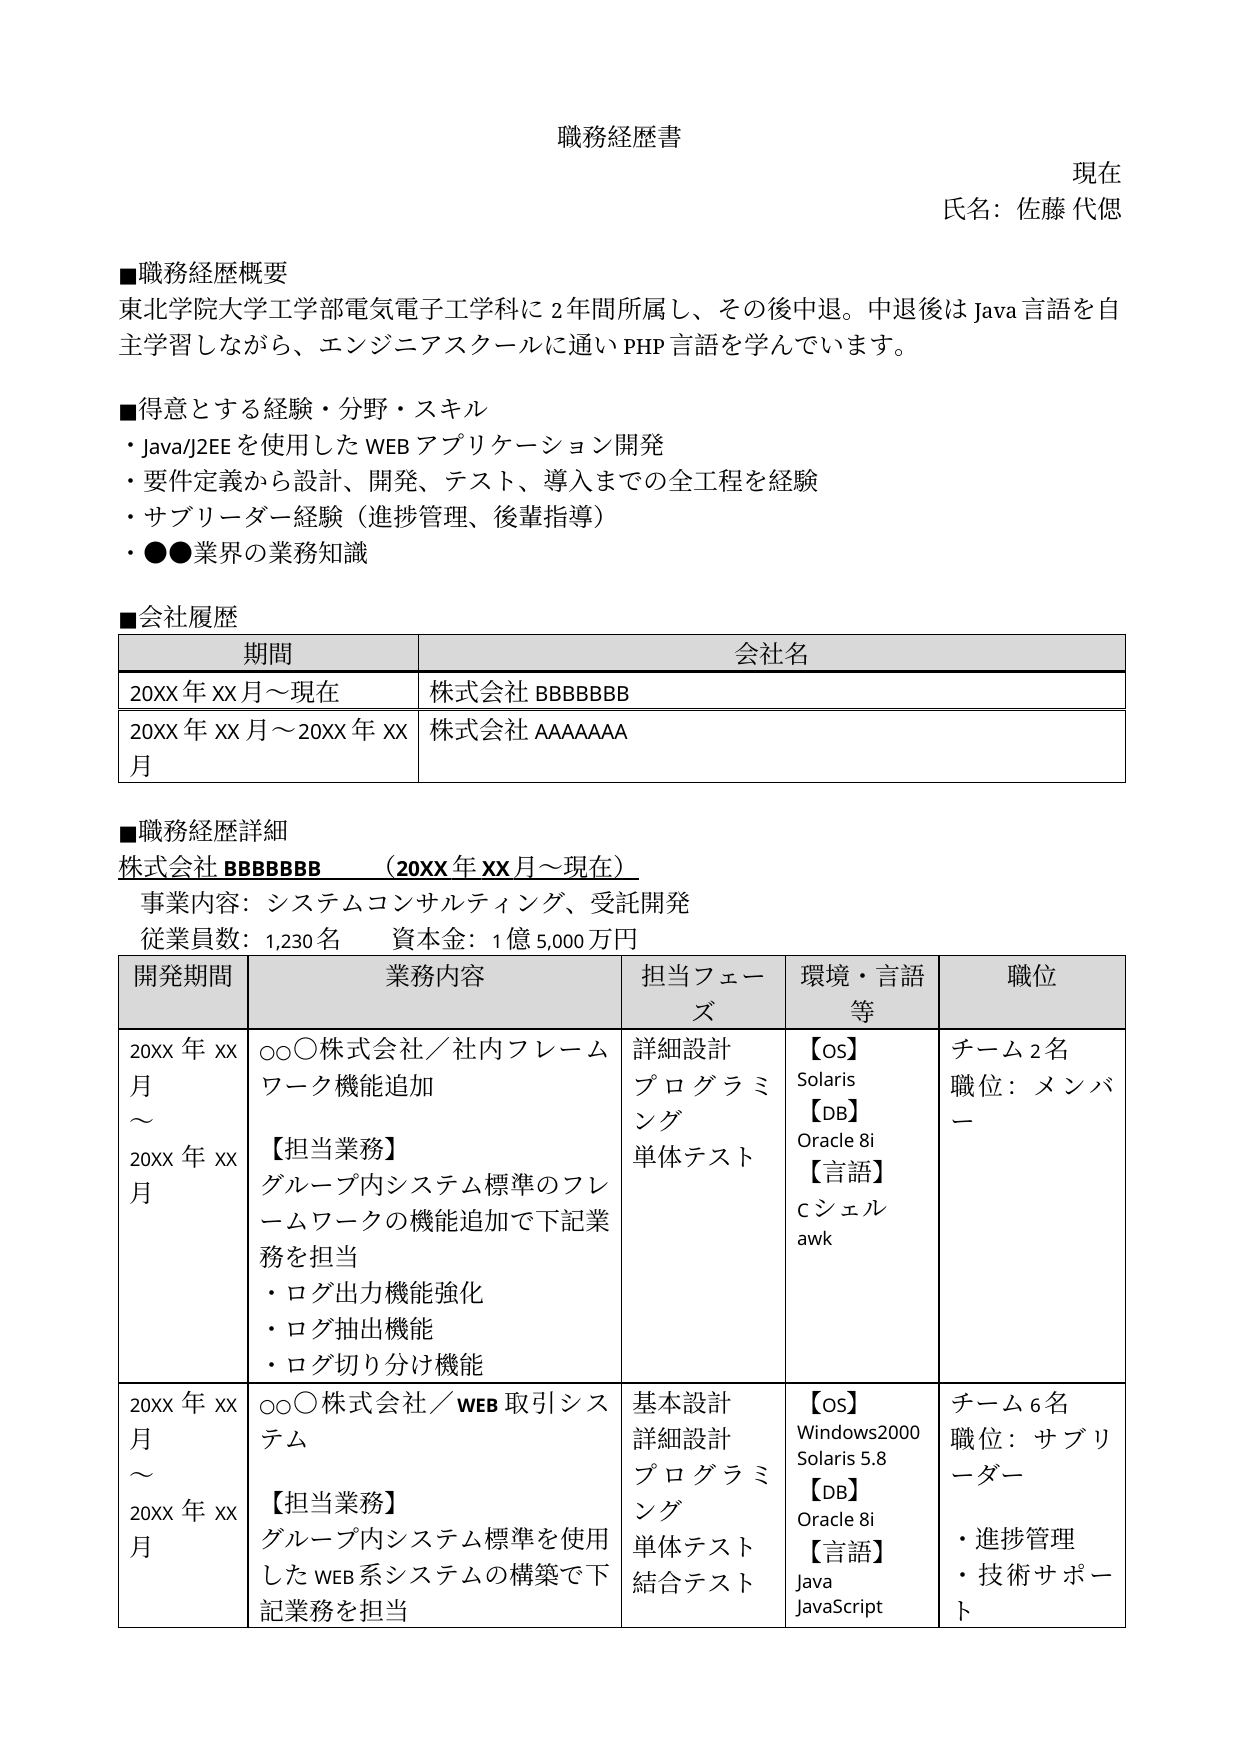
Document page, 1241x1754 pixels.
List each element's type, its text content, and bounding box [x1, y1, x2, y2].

table_header 職位 [940, 956, 1125, 1028]
text ■会社履歴 [118, 597, 1122, 633]
table_cell ○○〇株式会社／社内フレームワーク機能追加 【担当業務】 グループ内システム標準のフレームワークの機能追加で下記業務を担当 ・ログ出力機能強化 ・ログ抽出機能 ・ログ切り分け機能 [249, 1030, 621, 1382]
text 事業内容：システムコンサルティング、受託開発 [118, 883, 1122, 919]
text 東北学院大学工学部電気電子工学科に2年間所属し、その後中退。中退後はJava言語を自主学習しながら、エンジニアスクールに通いPHP言語を学んでいます。 [118, 290, 1122, 362]
table_header 会社名 [419, 635, 1125, 670]
text ■得意とする経験・分野・スキル [118, 390, 1122, 426]
table_header 期間 [119, 635, 418, 670]
table_cell 20XX年XX月～20XX年XX月 [119, 711, 418, 782]
table_cell 株式会社BBBBBBB [419, 673, 1125, 708]
text ・要件定義から設計、開発、テスト、導入までの全工程を経験 [118, 462, 1122, 498]
table_cell 20XX年XX月 ～ 20XX年XX月 [119, 1030, 247, 1382]
table_cell 20XX年XX月～現在 [119, 673, 418, 708]
text 株式会社BBBBBBB （20XX年XX月～現在） [118, 847, 1122, 883]
table_cell 詳細設計 プログラミング 単体テスト [622, 1030, 785, 1382]
table_cell ○○〇株式会社／WEB取引システム 【担当業務】 グループ内システム標準を使用したWEB系システムの構築で下記業務を担当 [249, 1384, 621, 1627]
table_cell 株式会社AAAAAAA [419, 711, 1125, 782]
text 氏名：佐藤 代偲 [118, 190, 1122, 226]
table_cell 20XX年XX月 ～ 20XX年XX月 [119, 1384, 247, 1627]
text 現在 [118, 154, 1122, 190]
table_header 環境・言語 等 [786, 956, 938, 1028]
text 従業員数：1,230名 資本金：1億5,000万円 [118, 919, 1122, 955]
text ・Java/J2EEを使用したWEBアプリケーション開発 [118, 426, 1122, 462]
table_cell 【OS】 Windows2000 Solaris 5.8 【DB】 Oracle 8i 【言語】 Java JavaScript [786, 1384, 938, 1627]
text ■職務経歴詳細 [118, 811, 1122, 847]
text ■職務経歴概要 [118, 254, 1122, 290]
table_header 開発期間 [119, 956, 247, 1028]
table_cell 【OS】 Solaris 【DB】 Oracle 8i 【言語】 Cシェル awk [786, 1030, 938, 1382]
table_cell チーム2名 職位：メンバー [940, 1030, 1125, 1382]
text ・●●業界の業務知識 [118, 533, 1122, 569]
table_header 担当フェーズ [622, 956, 785, 1028]
text ・サブリーダー経験（進捗管理、後輩指導） [118, 498, 1122, 533]
table_cell チーム6名 職位：サブリーダー ・進捗管理 ・技術サポート [940, 1384, 1125, 1627]
table_cell 基本設計 詳細設計 プログラミング 単体テスト 結合テスト [622, 1384, 785, 1627]
text 職務経歴書 [118, 118, 1122, 154]
table_header 業務内容 [249, 956, 621, 1028]
